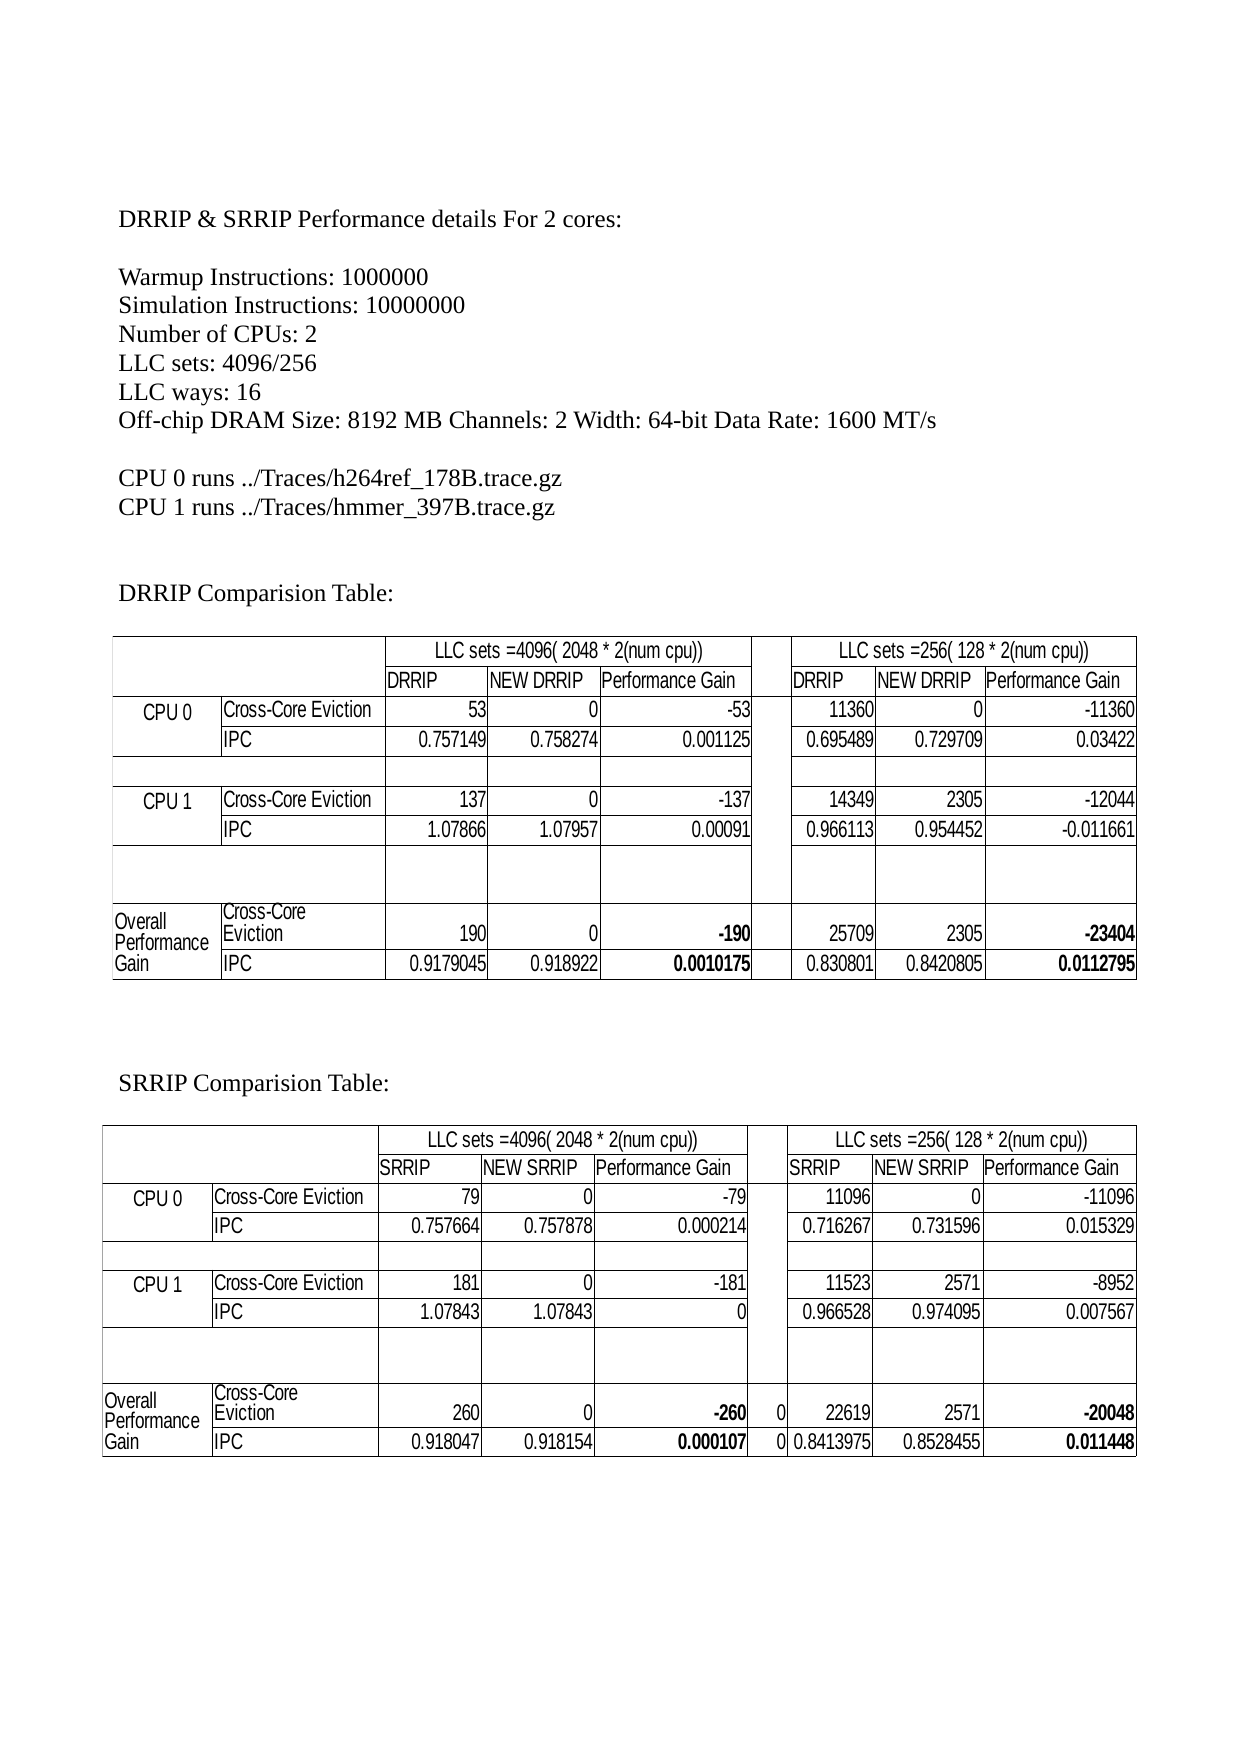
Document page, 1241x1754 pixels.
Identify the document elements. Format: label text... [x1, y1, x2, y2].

text CPU 0 runs ../Traces/h264ref_178B.trace.gz [118, 463, 1122, 492]
text DRRIP & SRRIP Performance details For 2 cores: [118, 204, 1122, 233]
text LLC sets: 4096/256 [118, 348, 1122, 377]
text CPU 1 runs ../Traces/hmmer_397B.trace.gz [118, 492, 1122, 521]
text LLC ways: 16 [118, 377, 1122, 406]
text Off-chip DRAM Size: 8192 MB Channels: 2 Width: 64-bit Data Rate: 1600 MT/s [118, 406, 1122, 434]
text Number of CPUs: 2 [118, 319, 1122, 348]
text DRRIP Comparision Table: [118, 578, 1122, 607]
text Warmup Instructions: 1000000 [118, 262, 1122, 291]
text Simulation Instructions: 10000000 [118, 291, 1122, 319]
text SRRIP Comparision Table: [118, 1068, 1122, 1097]
